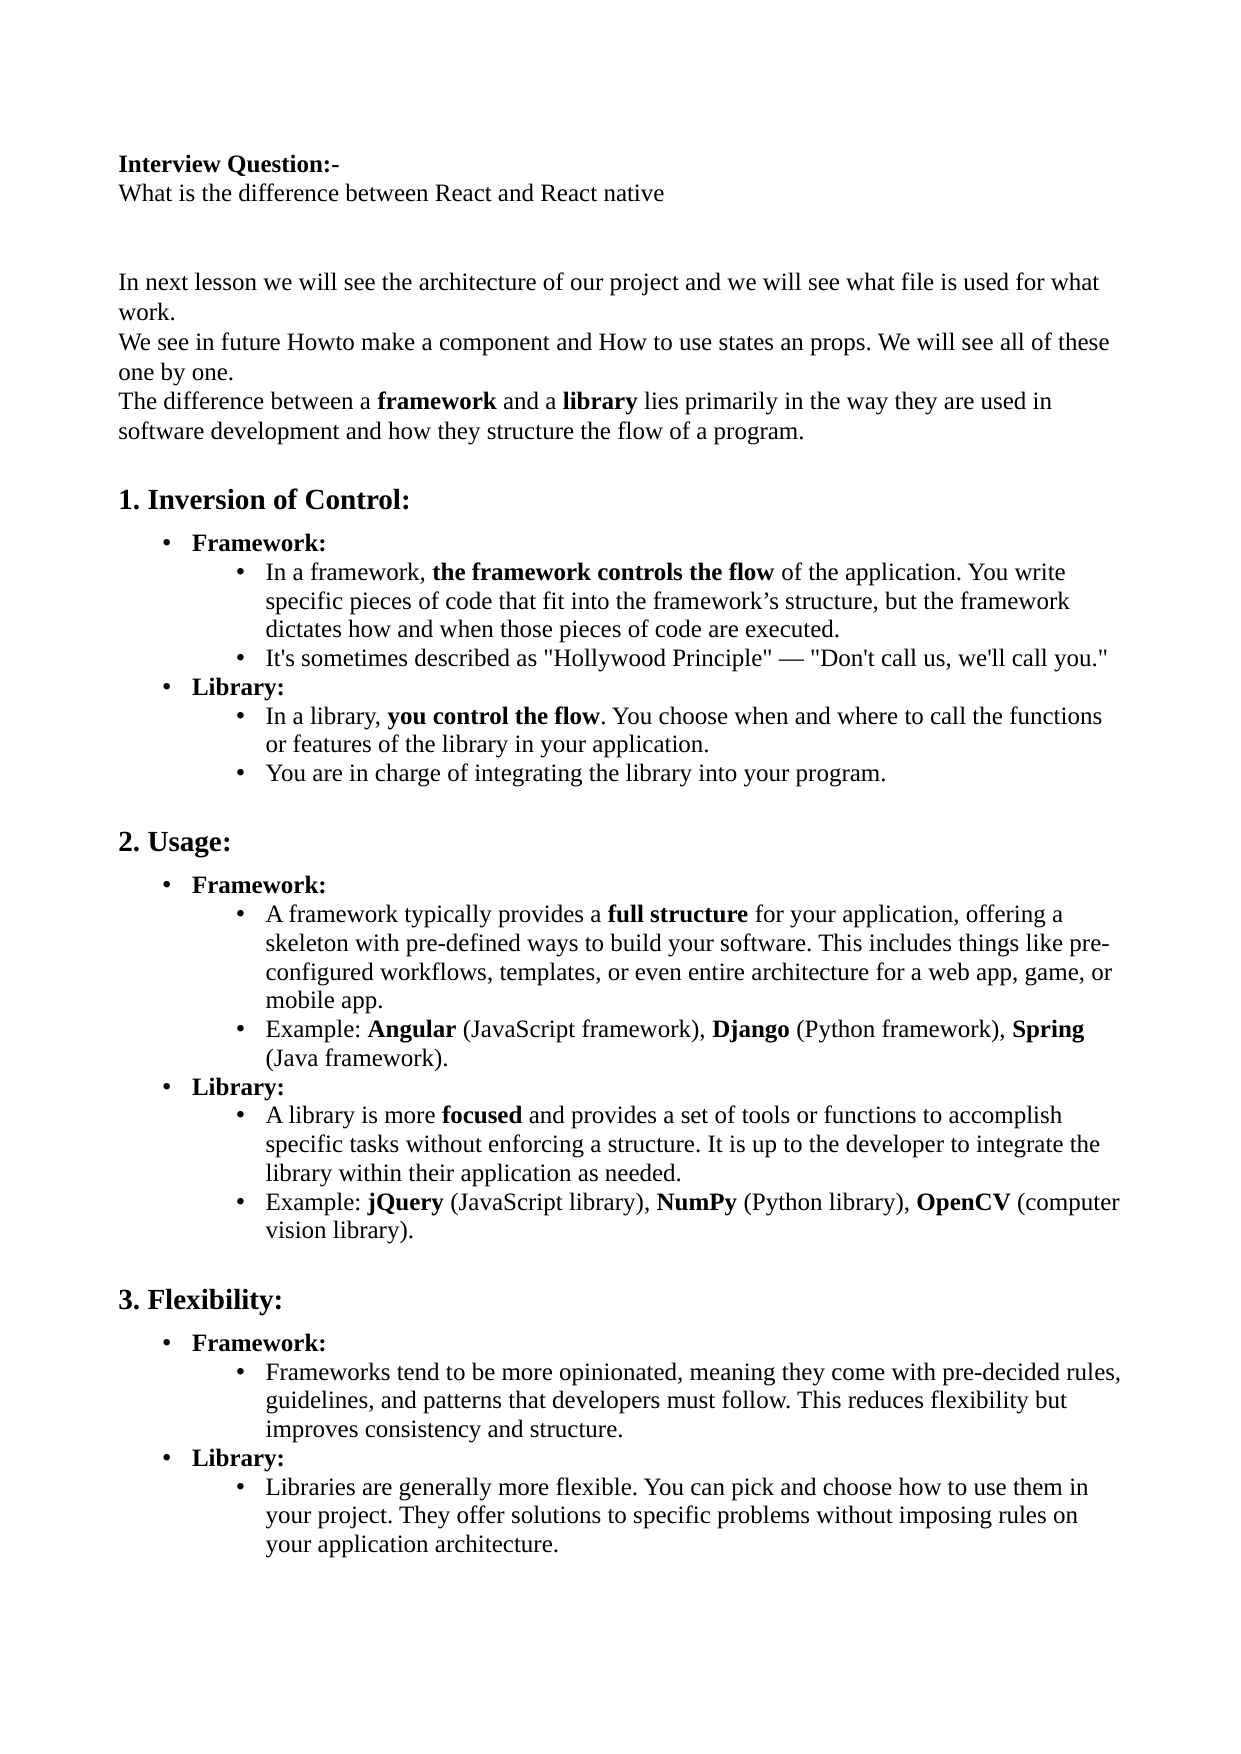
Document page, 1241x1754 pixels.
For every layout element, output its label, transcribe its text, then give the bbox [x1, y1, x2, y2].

list A library is more focused and provides a set of tools or functions to accomplish specific tasks without enforcing a structure. It is up to the developer to integrate the library within their application as needed. [236, 1101, 1122, 1187]
list Library: [162, 672, 1122, 701]
subtitle 2. Usage: [118, 824, 1122, 858]
list Library: [162, 1443, 1122, 1472]
list Example: Angular (JavaScript framework), Django (Python framework), Spring (Java framework). [236, 1014, 1122, 1072]
subtitle 3. Flexibility: [118, 1282, 1122, 1315]
list Example: jQuery (JavaScript library), NumPy (Python library), OpenCV (computer vision library). [236, 1187, 1122, 1244]
text We see in future Howto make a component and How to use states an props. We will see all of these one by one. [118, 326, 1122, 385]
list In a framework, the framework controls the flow of the application. You write specific pieces of code that fit into the framework’s structure, but the framework dictates how and when those pieces of code are executed. [236, 557, 1122, 643]
list Framework: [162, 871, 1122, 899]
list Framework: [162, 528, 1122, 557]
list Frameworks tend to be more opinionated, meaning they come with pre-decided rules, guidelines, and patterns that developers must follow. This reduces flexibility but improves consistency and structure. [236, 1357, 1122, 1443]
list A framework typically provides a full structure for your application, offering a skeleton with pre-defined ways to build your software. This includes things like pre-configured workflows, templates, or even entire architecture for a web app, game, or mobile app. [236, 899, 1122, 1014]
list Framework: [162, 1328, 1122, 1357]
text In next lesson we will see the architecture of our project and we will see what file is used for what work. [118, 267, 1122, 326]
text What is the difference between React and React native [118, 177, 1122, 207]
list Libraries are generally more flexible. You can pick and choose how to use them in your project. They offer solutions to specific problems without imposing rules on your application architecture. [236, 1472, 1122, 1558]
list It's sometimes described as "Hollywood Principle" — "Don't call us, we'll call you." [236, 643, 1122, 672]
list You are in charge of integrating the library into your program. [236, 758, 1122, 787]
text The difference between a framework and a library lies primarily in the way they are used in software development and how they structure the flow of a program. [118, 385, 1122, 445]
subtitle 1. Inversion of Control: [118, 482, 1122, 516]
list Library: [162, 1072, 1122, 1101]
list In a library, you control the flow. You choose when and where to call the functions or features of the library in your application. [236, 701, 1122, 758]
text Interview Question:- [118, 148, 1122, 177]
